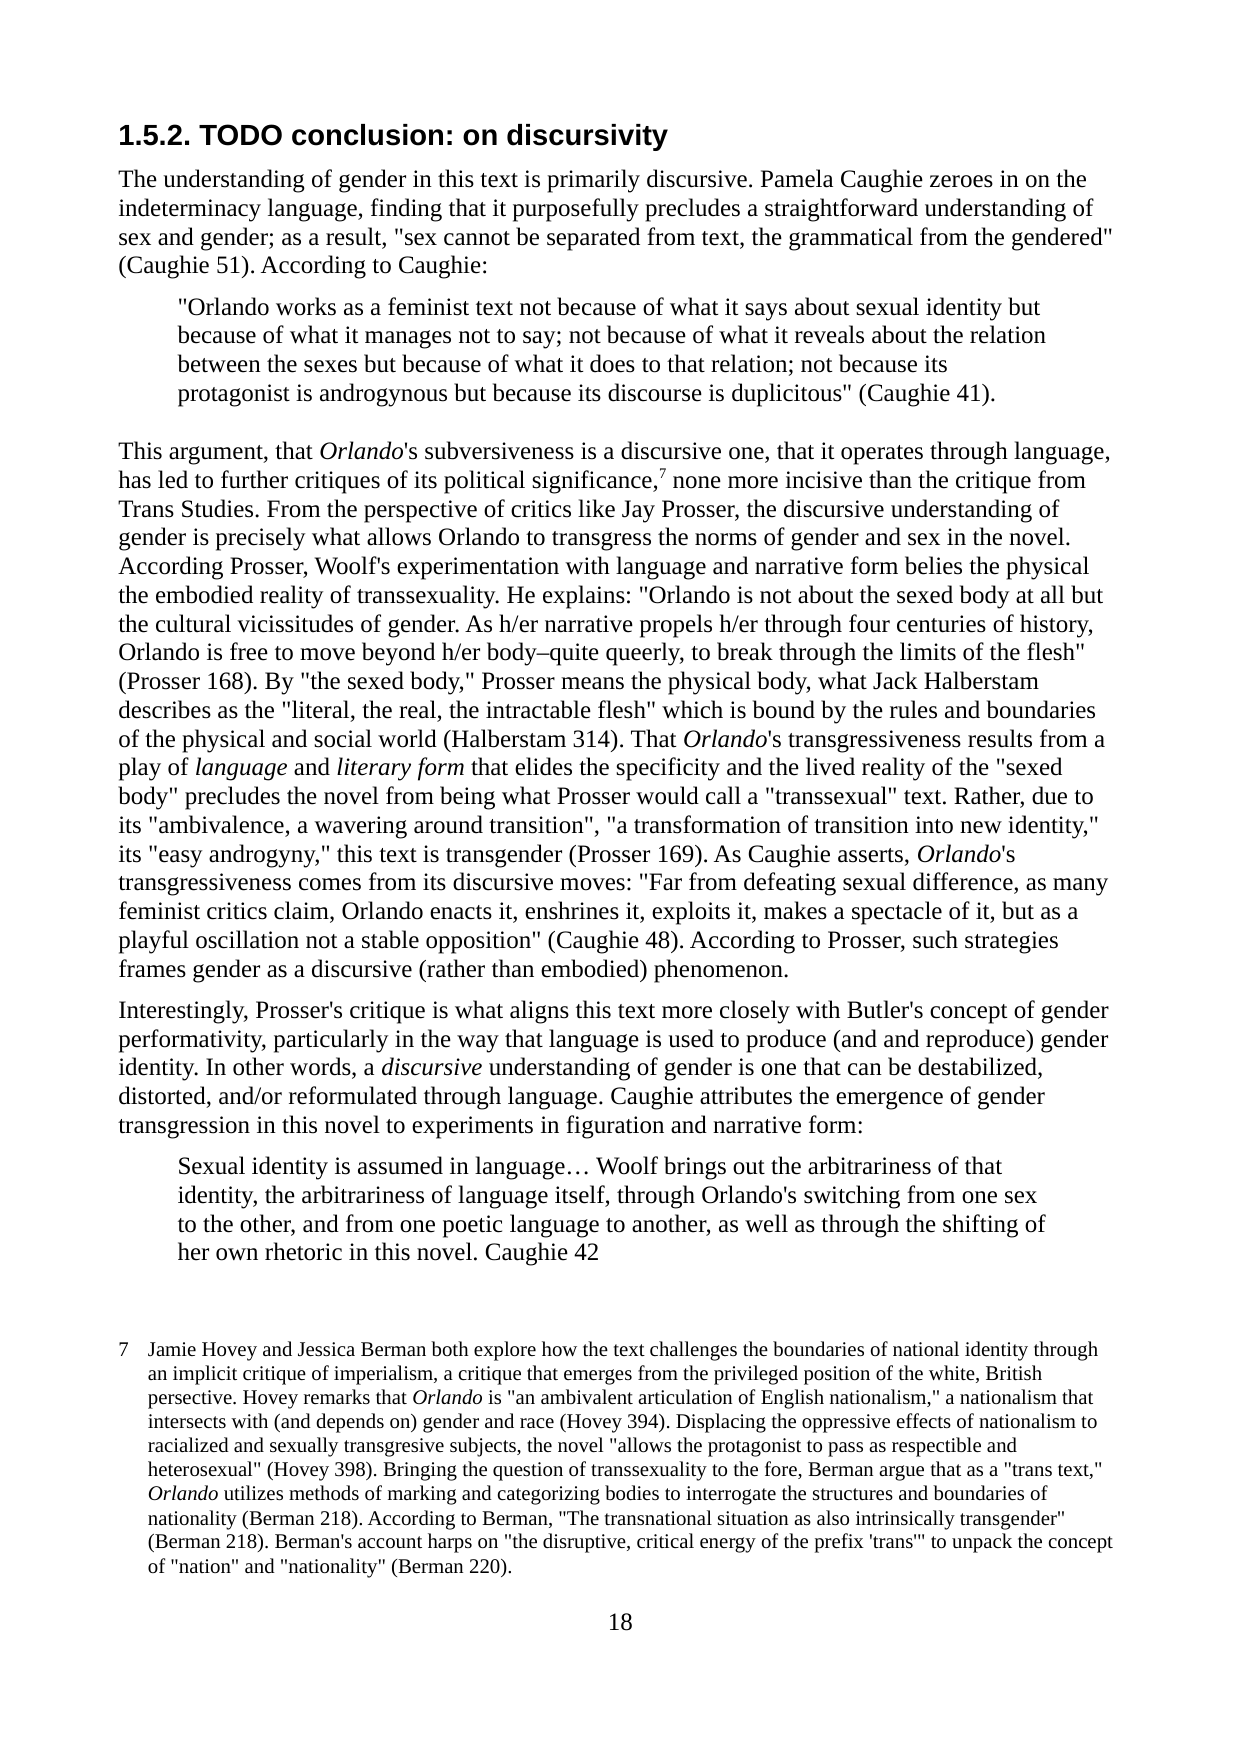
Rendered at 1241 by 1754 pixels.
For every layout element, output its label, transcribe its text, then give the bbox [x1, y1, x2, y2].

text The understanding of gender in this text is primarily discursive. Pamela Caughie zeroes in on the indeterminacy language, finding that it purposefully precludes a straightforward understanding of sex and gender; as a result, "sex cannot be separated from text, the grammatical from the gendered" (Caughie 51). According to Caughie: [118, 164, 1122, 279]
text "Orlando works as a feminist text not because of what it says about sexual identity but because of what it manages not to say; not because of what it reveals about the relation between the sexes but because of what it does to that relation; not because its protagonist is androgynous but because its discourse is duplicitous" (Caughie 41). [177, 292, 1063, 407]
text Jamie Hovey and Jessica Berman both explore how the text challenges the boundaries of national identity through an implicit critique of imperialism, a critique that emerges from the privileged position of the white, British persective. Hovey remarks that Orlando is "an ambivalent articulation of English nationalism," a nationalism that intersects with (and depends on) gender and race (Hovey 394). Displacing the oppressive effects of nationalism to racialized and sexually transgresive subjects, the novel "allows the protagonist to pass as respectible and heterosexual" (Hovey 398). Bringing the question of transsexuality to the fore, Berman argue that as a "trans text," Orlando utilizes methods of marking and categorizing bodies to interrogate the structures and boundaries of nationality (Berman 218). According to Berman, "The transnational situation as also intrinsically transgender" (Berman 218). Berman's account harps on "the disruptive, critical energy of the prefix 'trans'" to unpack the concept of "nation" and "nationality" (Berman 220). [118, 1337, 1122, 1578]
text This argument, that Orlando's subversiveness is a discursive one, that it operates through language, has led to further critiques of its political significance, none more incisive than the critique from Trans Studies. From the perspective of critics like Jay Prosser, the discursive understanding of gender is precisely what allows Orlando to transgress the norms of gender and sex in the novel. According Prosser, Woolf's experimentation with language and narrative form belies the physical the embodied reality of transsexuality. He explains: "Orlando is not about the sexed body at all but the cultural vicissitudes of gender. As h/er narrative propels h/er through four centuries of history, Orlando is free to move beyond h/er body–quite queerly, to break through the limits of the flesh" (Prosser 168). By "the sexed body," Prosser means the physical body, what Jack Halberstam describes as the "literal, the real, the intractable flesh" which is bound by the rules and boundaries of the physical and social world (Halberstam 314). That Orlando's transgressiveness results from a play of language and literary form that elides the specificity and the lived reality of the "sexed body" precludes the novel from being what Prosser would call a "transsexual" text. Rather, due to its "ambivalence, a wavering around transition", "a transformation of transition into new identity," its "easy androgyny," this text is transgender (Prosser 169). As Caughie asserts, Orlando's transgressiveness comes from its discursive moves: "Far from defeating sexual difference, as many feminist critics claim, Orlando enacts it, enshrines it, exploits it, makes a spectacle of it, but as a playful oscillation not a stable opposition" (Caughie 48). According to Prosser, such strategies frames gender as a discursive (rather than embodied) phenomenon. [118, 436, 1122, 982]
subtitle TODO conclusion: on discursivity [118, 118, 1122, 152]
text Interestingly, Prosser's critique is what aligns this text more closely with Butler's concept of gender performativity, particularly in the way that language is used to produce (and and reproduce) gender identity. In other words, a discursive understanding of gender is one that can be destabilized, distorted, and/or reformulated through language. Caughie attributes the emergence of gender transgression in this novel to experiments in figuration and narrative form: [118, 995, 1122, 1139]
text Sexual identity is assumed in language… Woolf brings out the arbitrariness of that identity, the arbitrariness of language itself, through Orlando's switching from one sex to the other, and from one poetic language to another, as well as through the shifting of her own rhetoric in this novel. Caughie 42 [177, 1151, 1063, 1266]
